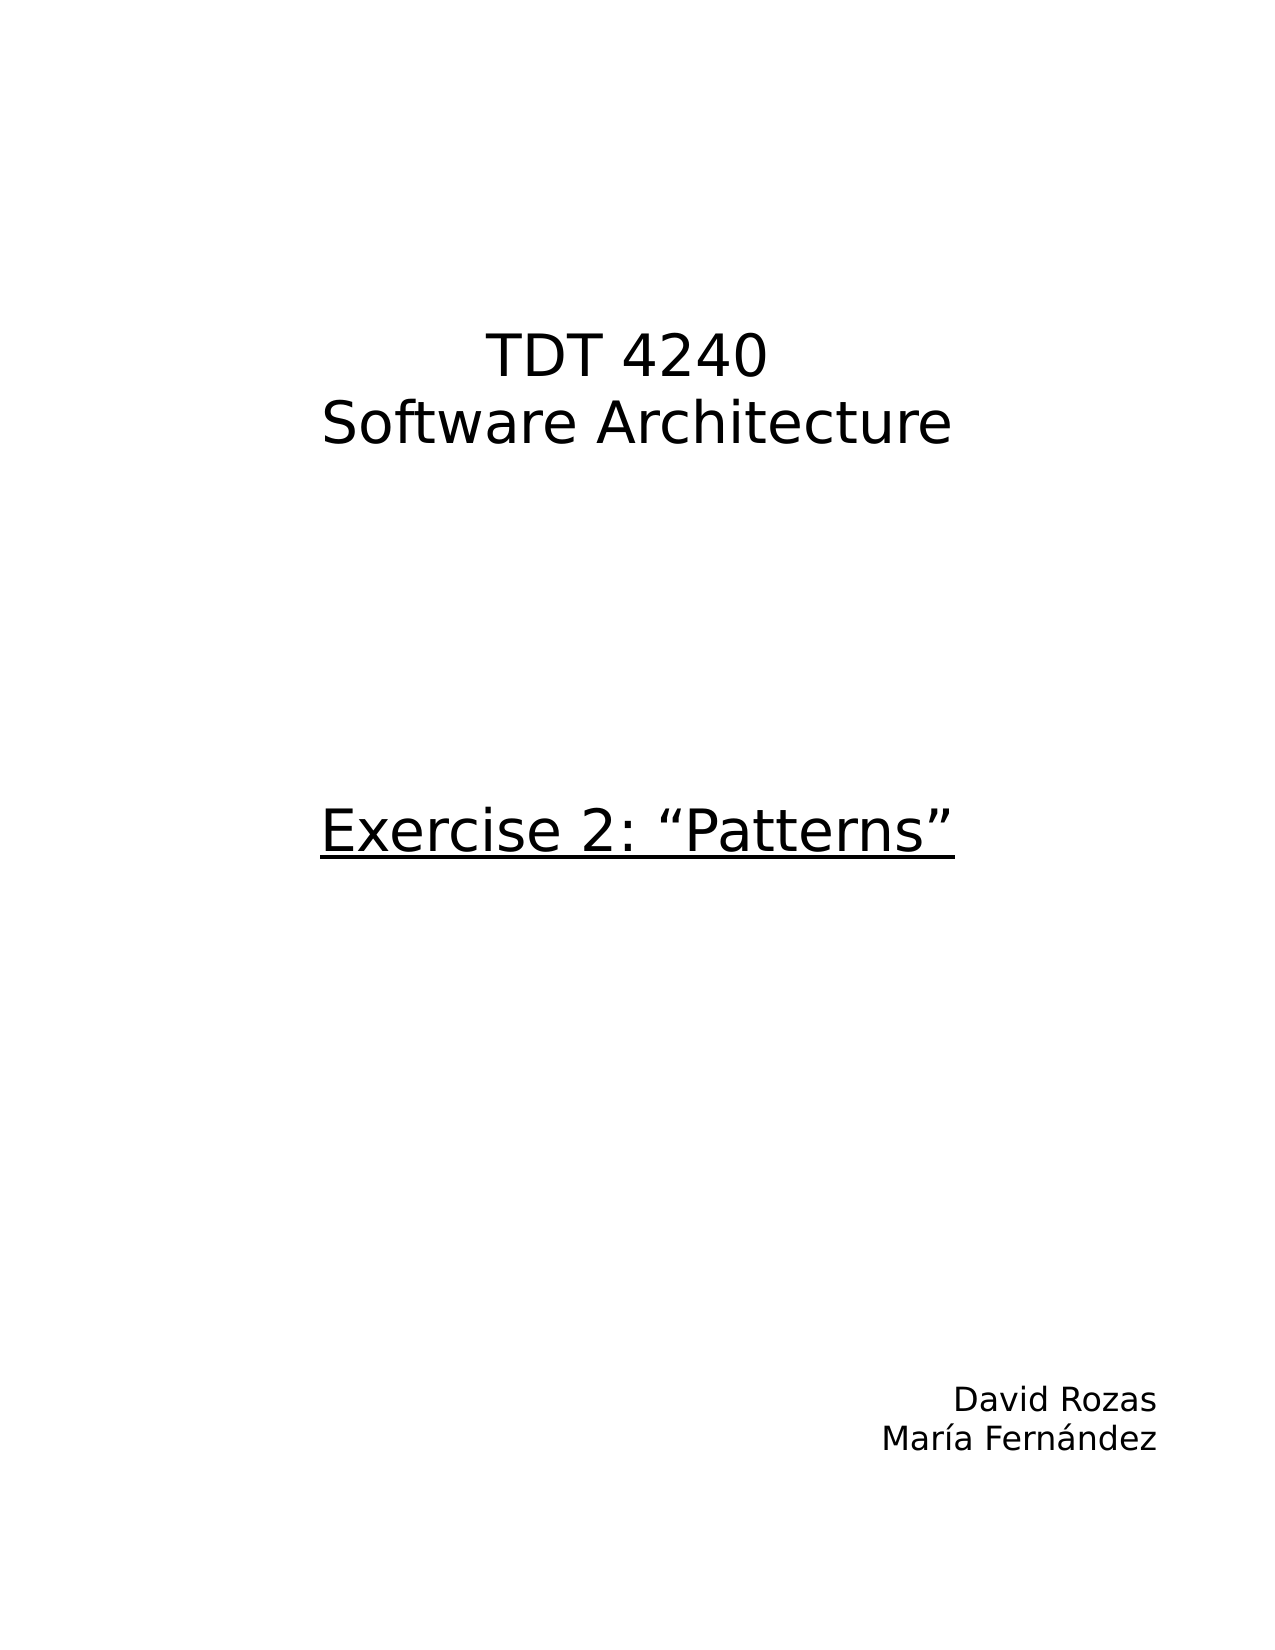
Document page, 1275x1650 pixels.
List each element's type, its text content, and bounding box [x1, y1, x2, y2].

text TDT 4240 [118, 322, 1157, 390]
text María Fernández [118, 1419, 1157, 1458]
text Software Architecture [118, 390, 1157, 458]
text Exercise 2: “Patterns” [118, 797, 1157, 865]
text David Rozas [118, 1380, 1157, 1419]
